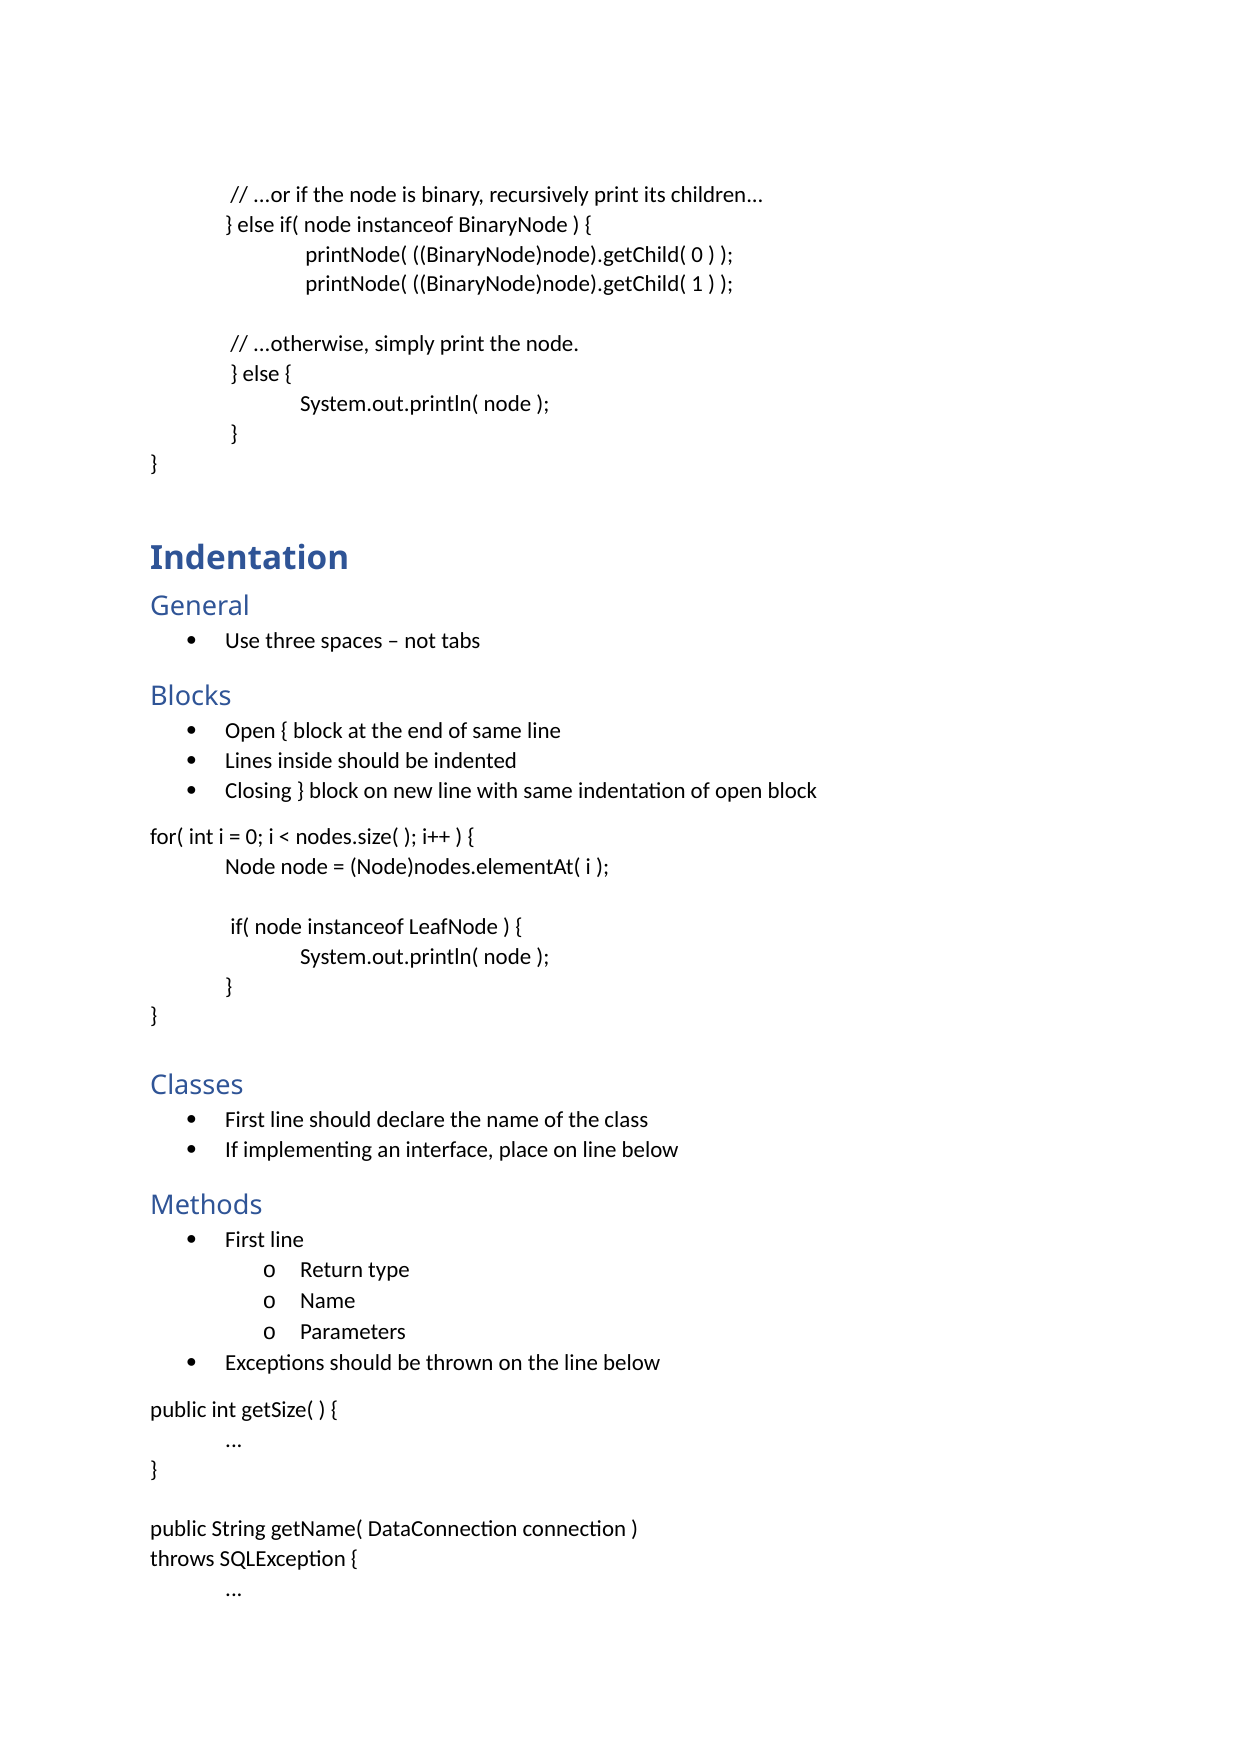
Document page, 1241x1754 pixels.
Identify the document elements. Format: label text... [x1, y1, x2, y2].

text printNode( ((BinaryNode)node).getChild( 1 ) ); [225, 269, 1090, 298]
list Lines inside should be indented [187, 746, 1090, 774]
list Use three spaces – not tabs [187, 626, 1090, 654]
text } [150, 1455, 1090, 1483]
text } else if( node instanceof BinaryNode ) { [150, 210, 1090, 238]
list First line [187, 1225, 1090, 1253]
text for( int i = 0; i < nodes.size( ); i++ ) { [150, 822, 1090, 850]
list Name [262, 1286, 1090, 1315]
text throws SQLException { [150, 1544, 1090, 1572]
text } [150, 419, 1090, 447]
subtitle Methods [150, 1186, 1090, 1222]
list Exceptions should be thrown on the line below [187, 1348, 1090, 1376]
list First line should declare the name of the class [187, 1105, 1090, 1133]
text ... [150, 1425, 1090, 1453]
text if( node instanceof LeafNode ) { [150, 912, 1090, 940]
subtitle Classes [150, 1066, 1090, 1102]
text } [150, 449, 1090, 477]
list If implementing an interface, place on line below [187, 1135, 1090, 1163]
text public int getSize( ) { [150, 1395, 1090, 1423]
text public String getName( DataConnection connection ) [150, 1514, 1090, 1542]
text System.out.println( node ); [150, 389, 1090, 417]
list Closing } block on new line with same indentation of open block [187, 776, 1090, 804]
text // ...otherwise, simply print the node. [150, 329, 1090, 357]
list Return type [262, 1255, 1090, 1284]
subtitle General [150, 586, 1090, 623]
text // ...or if the node is binary, recursively print its children... [150, 180, 1090, 208]
text } else { [150, 359, 1090, 387]
text System.out.println( node ); [150, 942, 1090, 970]
text } [150, 972, 1090, 1000]
text printNode( ((BinaryNode)node).getChild( 0 ) ); [225, 240, 1090, 268]
subtitle Blocks [150, 677, 1090, 713]
text } [150, 1002, 1090, 1030]
list Open { block at the end of same line [187, 716, 1090, 744]
text ... [150, 1574, 1090, 1602]
subtitle Indentation [150, 534, 1090, 579]
text Node node = (Node)nodes.elementAt( i ); [150, 852, 1090, 880]
list Parameters [262, 1317, 1090, 1346]
